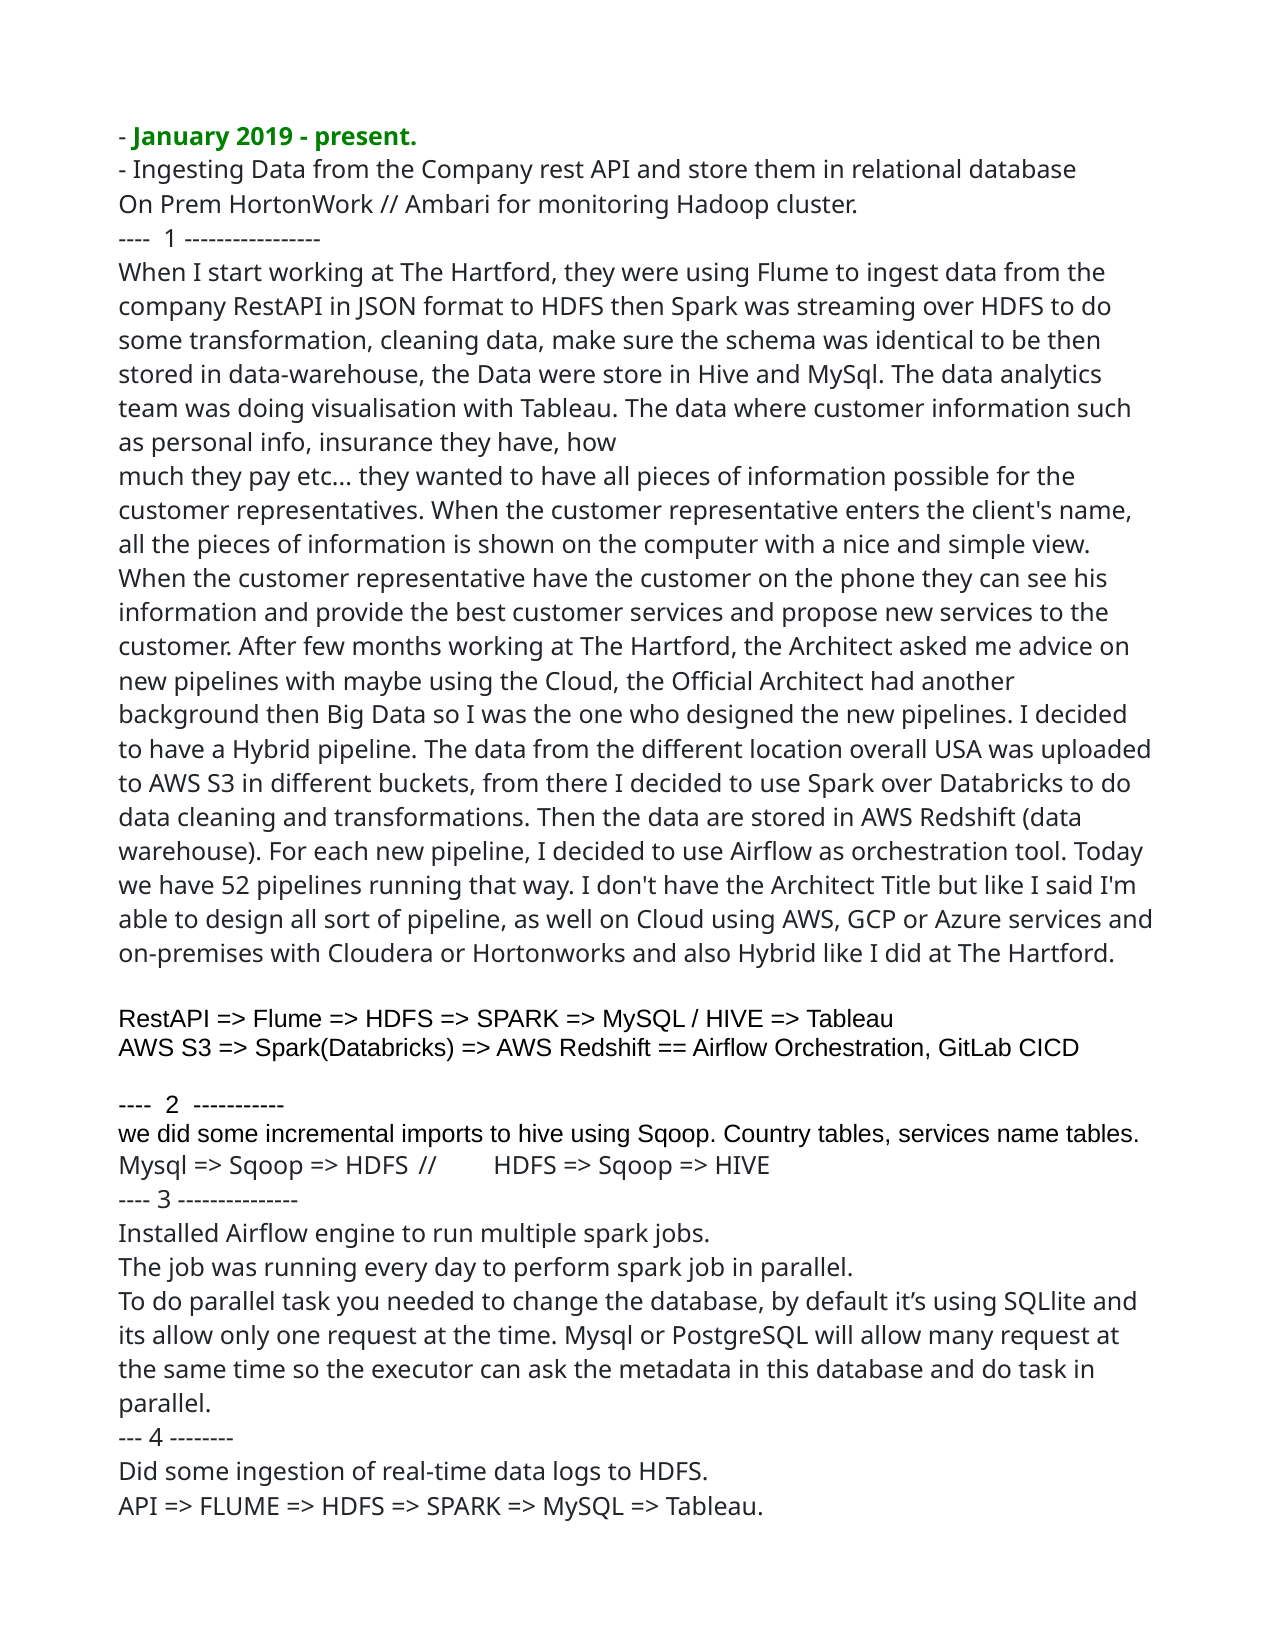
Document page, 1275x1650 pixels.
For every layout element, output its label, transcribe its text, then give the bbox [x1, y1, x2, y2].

text we did some incremental imports to hive using Sqoop. Country tables, services name tables. [118, 1119, 1157, 1147]
text Installed Airflow engine to run multiple spark jobs. [118, 1216, 1157, 1250]
text - January 2019 - present. - Ingesting Data from the Company rest API and store them in relational database [118, 118, 1157, 186]
text ---- 2 ----------- [118, 1090, 1157, 1119]
text ---- 1 ----------------- [118, 220, 1157, 254]
text Mysql => Sqoop => HDFS // HDFS => Sqoop => HIVE [118, 1147, 1157, 1182]
text --- 4 -------- [118, 1420, 1157, 1454]
text To do parallel task you needed to change the database, by default it’s using SQLlite and its allow only one request at the time. Mysql or PostgreSQL will allow many request at the same time so the executor can ask the metadata in this database and do task in parallel. [118, 1284, 1157, 1420]
text AWS S3 => Spark(Databricks) => AWS Redshift == Airflow Orchestration, GitLab CICD [118, 1032, 1157, 1061]
text much they pay etc... they wanted to have all pieces of information possible for the [118, 459, 1157, 493]
text On Prem HortonWork // Ambari for monitoring Hadoop cluster. [118, 186, 1157, 220]
text ---- 3 --------------- [118, 1182, 1157, 1216]
text The job was running every day to perform spark job in parallel. [118, 1250, 1157, 1284]
text When I start working at The Hartford, they were using Flume to ingest data from the company RestAPI in JSON format to HDFS then Spark was streaming over HDFS to do some transformation, cleaning data, make sure the schema was identical to be then stored in data-warehouse, the Data were store in Hive and MySql. The data analytics team was doing visualisation with Tableau. The data where customer information such as personal info, insurance they have, how [118, 254, 1157, 459]
text customer representatives. When the customer representative enters the client's name, all the pieces of information is shown on the computer with a nice and simple view. When the customer representative have the customer on the phone they can see his information and provide the best customer services and propose new services to the customer. After few months working at The Hartford, the Architect asked me advice on new pipelines with maybe using the Cloud, the Official Architect had another background then Big Data so I was the one who designed the new pipelines. I decided to have a Hybrid pipeline. The data from the different location overall USA was uploaded to AWS S3 in different buckets, from there I decided to use Spark over Databricks to do data cleaning and transformations. Then the data are stored in AWS Redshift (data warehouse). For each new pipeline, I decided to use Airflow as orchestration tool. Today we have 52 pipelines running that way. I don't have the Architect Title but like I said I'm able to design all sort of pipeline, as well on Cloud using AWS, GCP or Azure services and on-premises with Cloudera or Hortonworks and also Hybrid like I did at The Hartford. [118, 493, 1157, 970]
text RestAPI => Flume => HDFS => SPARK => MySQL / HIVE => Tableau [118, 1004, 1157, 1032]
text Did some ingestion of real-time data logs to HDFS. [118, 1454, 1157, 1488]
text API => FLUME => HDFS => SPARK => MySQL => Tableau. [118, 1488, 1157, 1522]
